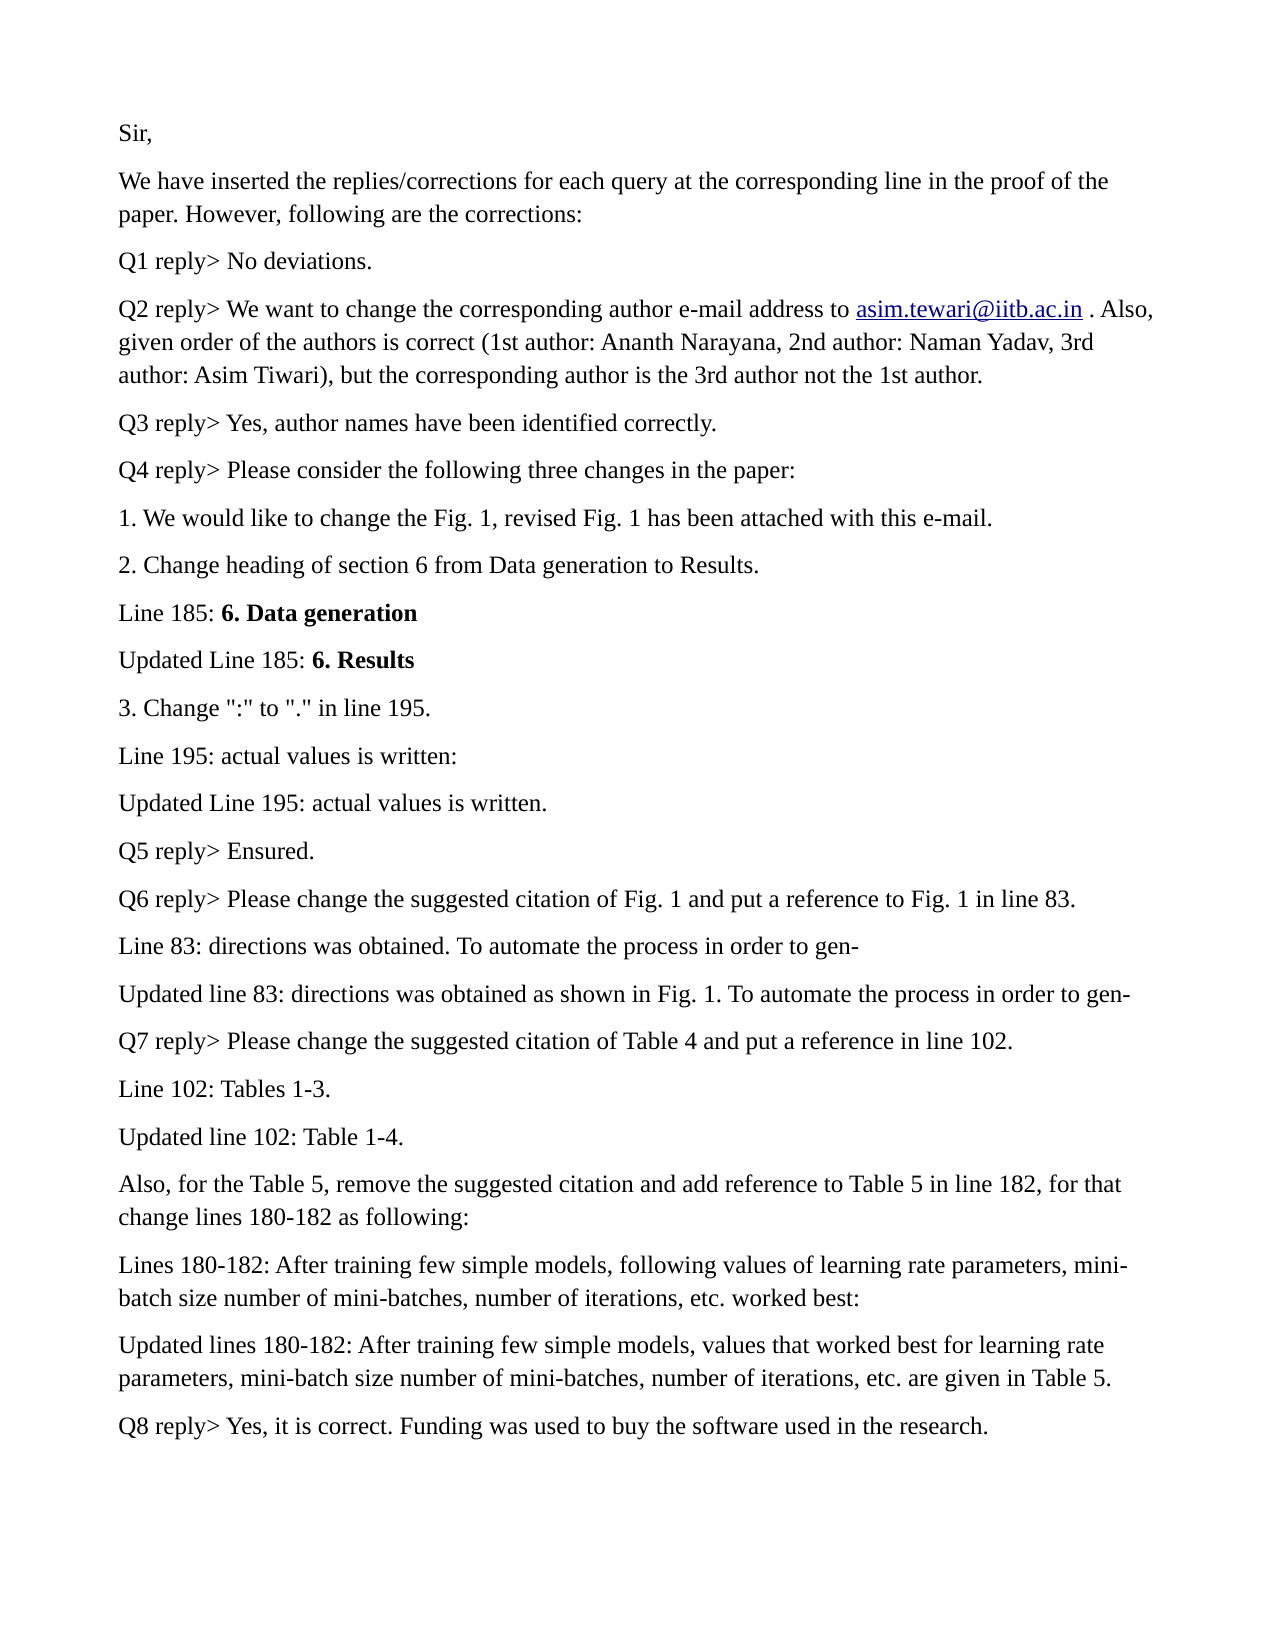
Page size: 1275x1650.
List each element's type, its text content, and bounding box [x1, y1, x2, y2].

text Line 185: 6. Data generation [118, 598, 1157, 627]
text Q1 reply> No deviations. [118, 246, 1157, 275]
text Also, for the Table 5, remove the suggested citation and add reference to Table 5 in line 182, for that change lines 180-182 as following: [118, 1169, 1157, 1231]
text Line 195: actual values is written: [118, 741, 1157, 769]
text Updated line 83: directions was obtained as shown in Fig. 1. To automate the process in order to gen- [118, 979, 1157, 1008]
text Q6 reply> Please change the suggested citation of Fig. 1 and put a reference to Fig. 1 in line 83. [118, 884, 1157, 912]
text 1. We would like to change the Fig. 1, revised Fig. 1 has been attached with this e-mail. [118, 503, 1157, 532]
text Q2 reply> We want to change the corresponding author e-mail address to asim.tewari@iitb.ac.in . Also, given order of the authors is correct (1st author: Ananth Narayana, 2nd author: Naman Yadav, 3rd author: Asim Tiwari), but the corresponding author is the 3rd author not the 1st author. [118, 294, 1157, 389]
text Q8 reply> Yes, it is correct. Funding was used to buy the software used in the research. [118, 1411, 1157, 1440]
text Line 83: directions was obtained. To automate the process in order to gen- [118, 931, 1157, 960]
text Q5 reply> Ensured. [118, 836, 1157, 865]
text We have inserted the replies/corrections for each query at the corresponding line in the proof of the paper. However, following are the corrections: [118, 166, 1157, 227]
text Updated line 102: Table 1-4. [118, 1122, 1157, 1150]
text Q4 reply> Please consider the following three changes in the paper: [118, 455, 1157, 484]
text Updated Line 185: 6. Results [118, 646, 1157, 674]
text 2. Change heading of section 6 from Data generation to Results. [118, 550, 1157, 579]
text Updated Line 195: actual values is written. [118, 788, 1157, 817]
text Lines 180-182: After training few simple models, following values of learning rate parameters, mini-batch size number of mini-batches, number of iterations, etc. worked best: [118, 1250, 1157, 1312]
text 3. Change ":" to "." in line 195. [118, 693, 1157, 722]
text Q3 reply> Yes, author names have been identified correctly. [118, 408, 1157, 436]
text Updated lines 180-182: After training few simple models, values that worked best for learning rate parameters, mini-batch size number of mini-batches, number of iterations, etc. are given in Table 5. [118, 1331, 1157, 1392]
text Line 102: Tables 1-3. [118, 1074, 1157, 1103]
text Q7 reply> Please change the suggested citation of Table 4 and put a reference in line 102. [118, 1026, 1157, 1055]
text Sir, [118, 118, 1157, 147]
